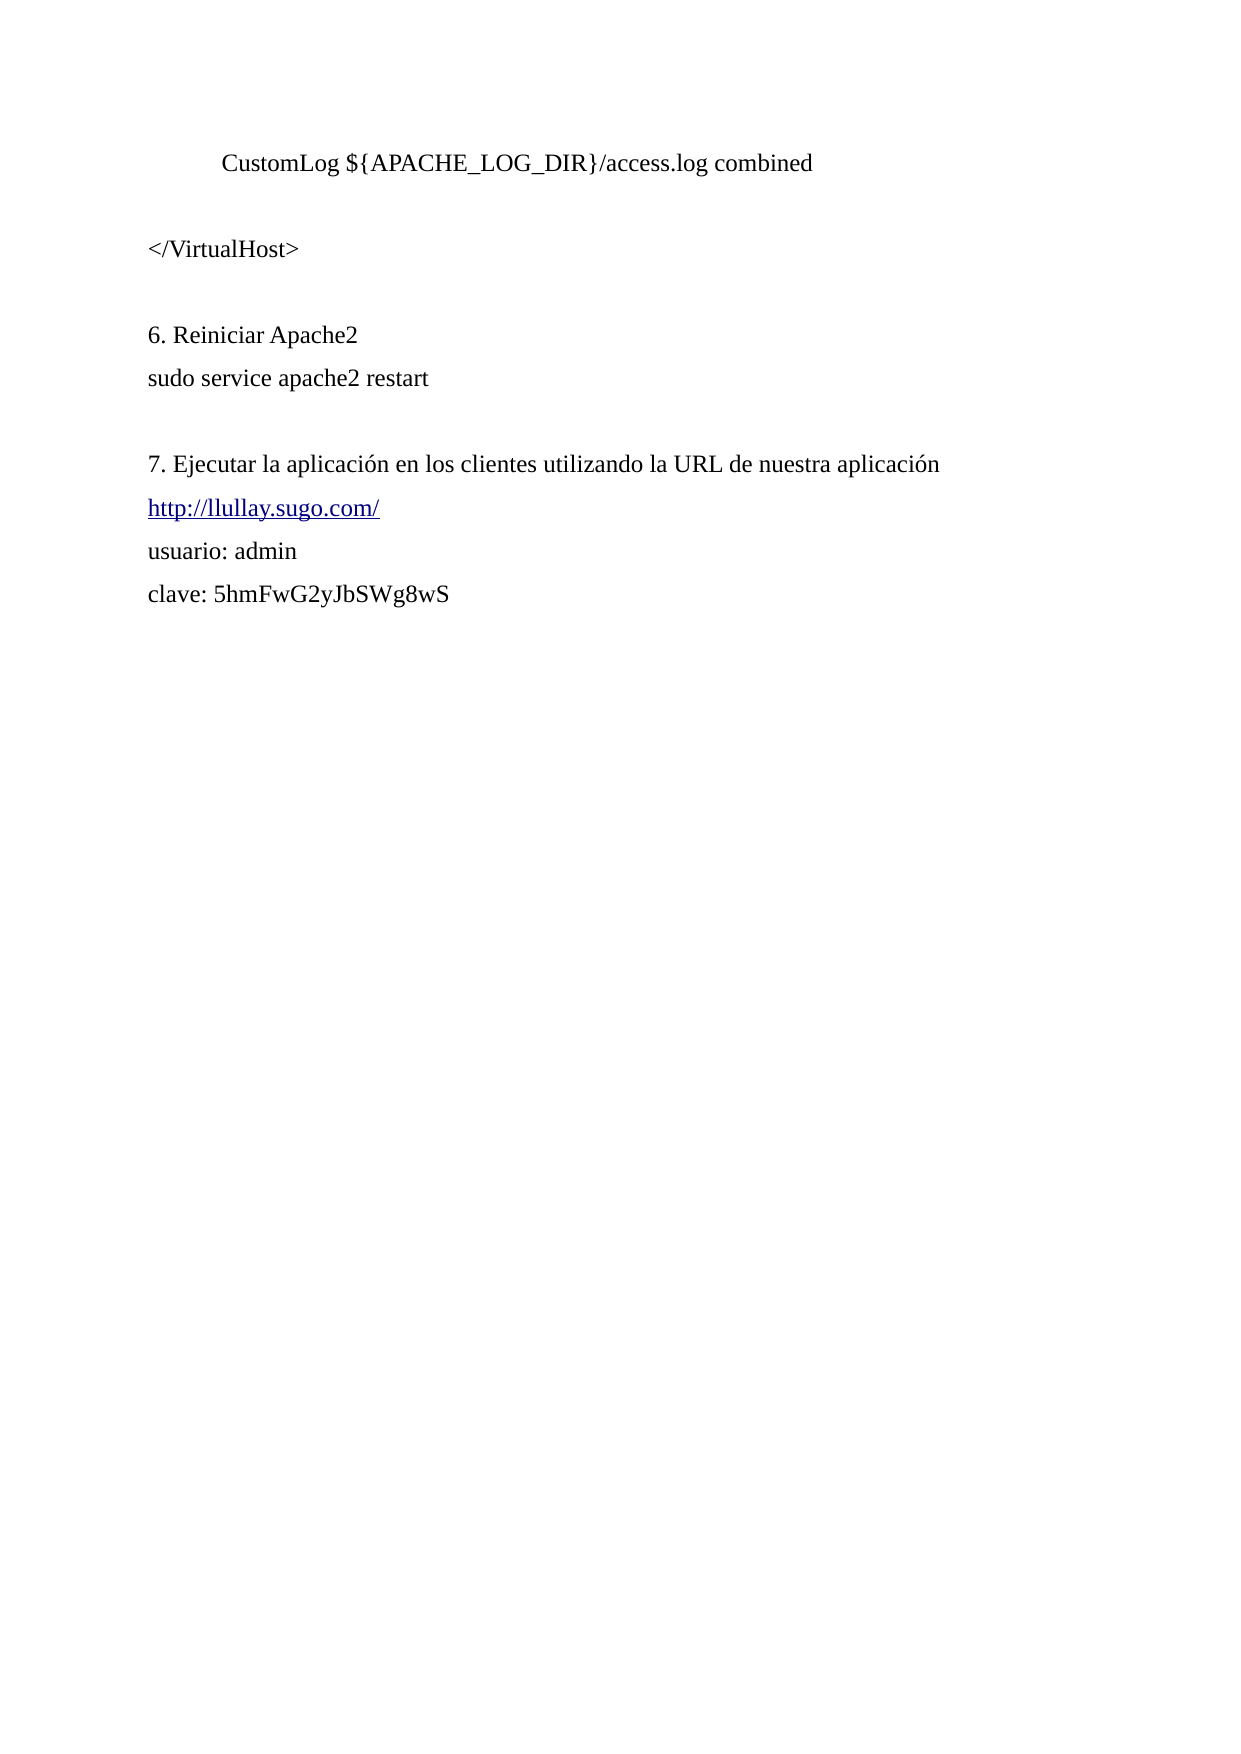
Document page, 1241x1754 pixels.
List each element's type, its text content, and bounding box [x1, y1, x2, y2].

text CustomLog ${APACHE_LOG_DIR}/access.log combined [148, 148, 1093, 176]
text 7. Ejecutar la aplicación en los clientes utilizando la URL de nuestra aplicación [148, 449, 1093, 478]
text </VirtualHost> [148, 234, 1093, 263]
text clave: 5hmFwG2yJbSWg8wS [148, 579, 1093, 608]
text usuario: admin [148, 536, 1093, 564]
text http://llullay.sugo.com/ [148, 493, 1093, 521]
text sudo service apache2 restart [148, 363, 1093, 392]
text 6. Reiniciar Apache2 [148, 320, 1093, 349]
